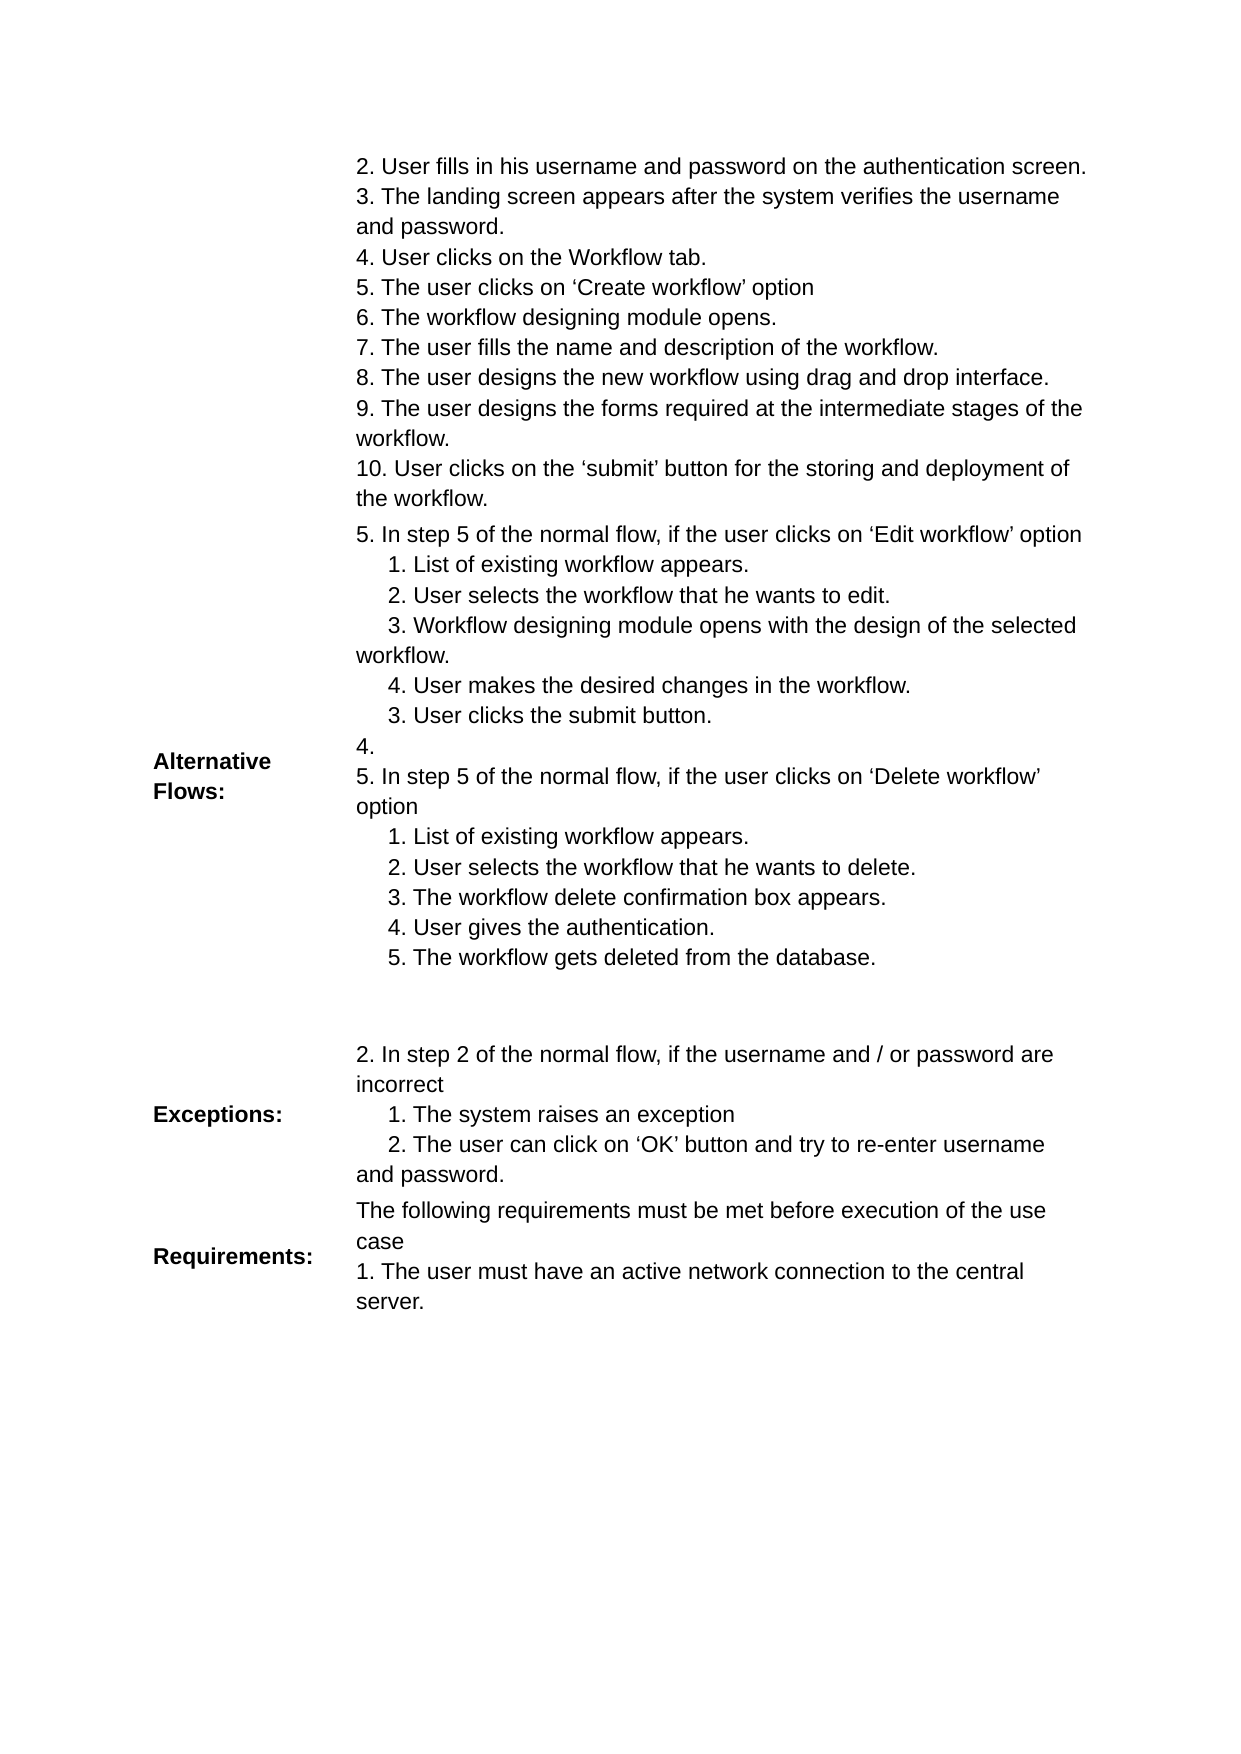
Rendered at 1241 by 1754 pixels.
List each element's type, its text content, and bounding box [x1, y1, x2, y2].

table_cell 2. In step 2 of the normal flow, if the username and / or password are incorrect 1. The system raises an exception 2. The user can click on ‘OK’ button and try to re-enter username and password. [353, 1038, 1090, 1194]
table_cell 5. In step 5 of the normal flow, if the user clicks on ‘Edit workflow’ option 1. List of existing workflow appears. 2. User selects the workflow that he wants to edit. 3. Workflow designing module opens with the design of the selected workflow. 4. User makes the desired changes in the workflow. 3. User clicks the submit button. 5. In step 5 of the normal flow, if the user clicks on ‘Delete workflow’ option 1. List of existing workflow appears. 2. User selects the workflow that he wants to delete. 3. The workflow delete confirmation box appears. 4. User gives the authentication. 5. The workflow gets deleted from the database. [353, 518, 1090, 1038]
table_cell Exceptions: [150, 1038, 353, 1194]
table_cell Requirements: [150, 1195, 353, 1321]
table_cell Alternative Flows: [150, 518, 353, 1038]
table_cell [150, 150, 353, 518]
table_cell The following requirements must be met before execution of the use case 1. The user must have an active network connection to the central server. [353, 1195, 1090, 1321]
table_cell 2. User fills in his username and password on the authentication screen. 3. The landing screen appears after the system verifies the username and password. 4. User clicks on the Workflow tab. 5. The user clicks on ‘Create workflow’ option 6. The workflow designing module opens. 7. The user fills the name and description of the workflow. 8. The user designs the new workflow using drag and drop interface. 9. The user designs the forms required at the intermediate stages of the workflow. 10. User clicks on the ‘submit’ button for the storing and deployment of the workflow. [353, 150, 1090, 518]
